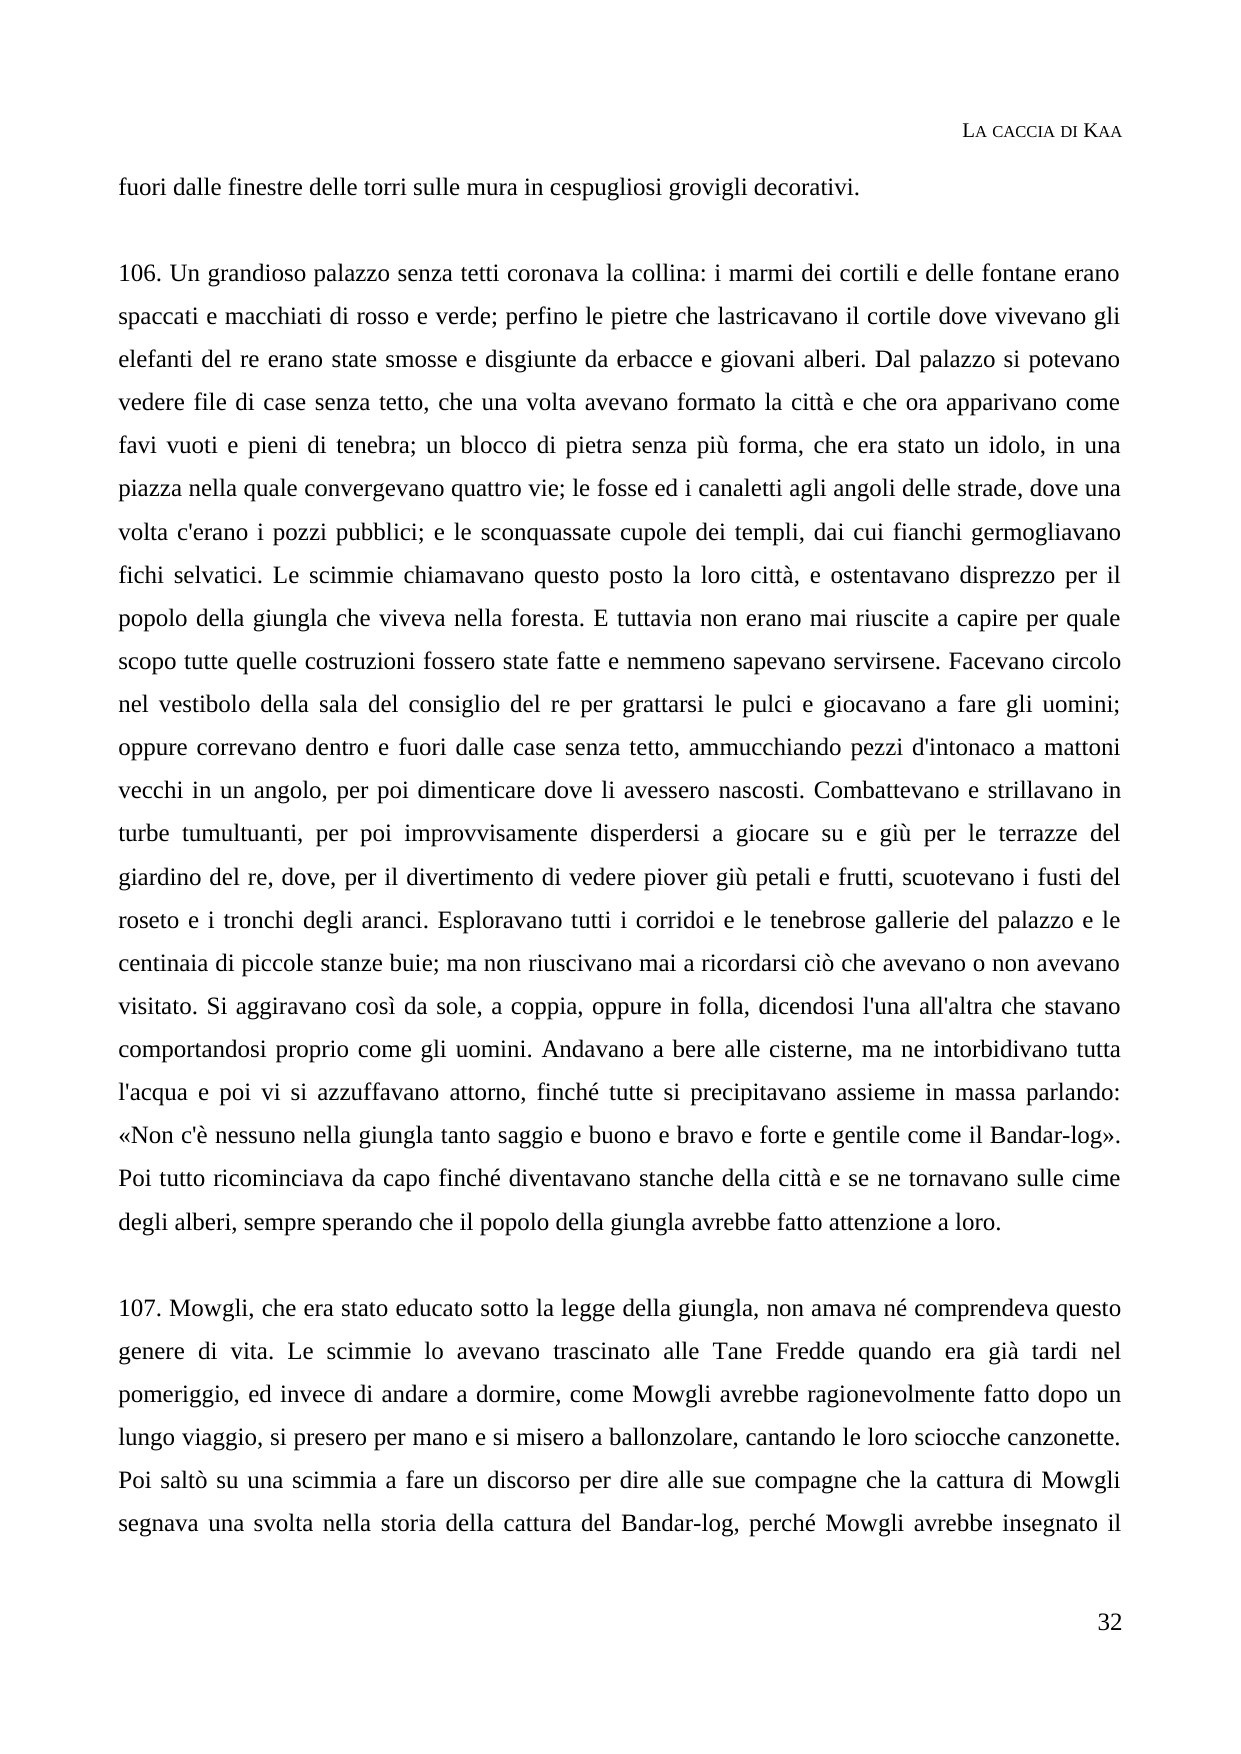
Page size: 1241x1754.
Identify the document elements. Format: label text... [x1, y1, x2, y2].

text 106. Un grandioso palazzo senza tetti coronava la collina: i marmi dei cortili e delle fontane erano spaccati e macchiati di rosso e verde; perfino le pietre che lastricavano il cortile dove vivevano gli elefanti del re erano state smosse e disgiunte da erbacce e giovani alberi. Dal palazzo si potevano vedere file di case senza tetto, che una volta avevano formato la città e che ora apparivano come favi vuoti e pieni di tenebra; un blocco di pietra senza più forma, che era stato un idolo, in una piazza nella quale convergevano quattro vie; le fosse ed i canaletti agli angoli delle strade, dove una volta c'erano i pozzi pubblici; e le sconquassate cupole dei templi, dai cui fianchi germogliavano fichi selvatici. Le scimmie chiamavano questo posto la loro città, e ostentavano disprezzo per il popolo della giungla che viveva nella foresta. E tuttavia non erano mai riuscite a capire per quale scopo tutte quelle costruzioni fossero state fatte e nemmeno sapevano servirsene. Facevano circolo nel vestibolo della sala del consiglio del re per grattarsi le pulci e giocavano a fare gli uomini; oppure correvano dentro e fuori dalle case senza tetto, ammucchiando pezzi d'intonaco a mattoni vecchi in un angolo, per poi dimenticare dove li avessero nascosti. Combattevano e strillavano in turbe tumultuanti, per poi improvvisamente disperdersi a giocare su e giù per le terrazze del giardino del re, dove, per il divertimento di vedere piover giù petali e frutti, scuotevano i fusti del roseto e i tronchi degli aranci. Esploravano tutti i corridoi e le tenebrose gallerie del palazzo e le centinaia di piccole stanze buie; ma non riuscivano mai a ricordarsi ciò che avevano o non avevano visitato. Si aggiravano così da sole, a coppia, oppure in folla, dicendosi l'una all'altra che stavano comportandosi proprio come gli uomini. Andavano a bere alle cisterne, ma ne intorbidivano tutta l'acqua e poi vi si azzuffavano attorno, finché tutte si precipitavano assieme in massa parlando: «Non c'è nessuno nella giungla tanto saggio e buono e bravo e forte e gentile come il Bandar-log». Poi tutto ricominciava da capo finché diventavano stanche della città e se ne tornavano sulle cime degli alberi, sempre sperando che il popolo della giungla avrebbe fatto attenzione a loro. [118, 258, 1122, 1235]
text 107. Mowgli, che era stato educato sotto la legge della giungla, non amava né comprendeva questo genere di vita. Le scimmie lo avevano trascinato alle Tane Fredde quando era già tardi nel pomeriggio, ed invece di andare a dormire, come Mowgli avrebbe ragionevolmente fatto dopo un lungo viaggio, si presero per mano e si misero a ballonzolare, cantando le loro sciocche canzonette. Poi saltò su una scimmia a fare un discorso per dire alle sue compagne che la cattura di Mowgli segnava una svolta nella storia della cattura del Bandar-log, perché Mowgli avrebbe insegnato il [118, 1293, 1122, 1537]
text fuori dalle finestre delle torri sulle mura in cespugliosi grovigli decorativi. [118, 172, 1122, 200]
